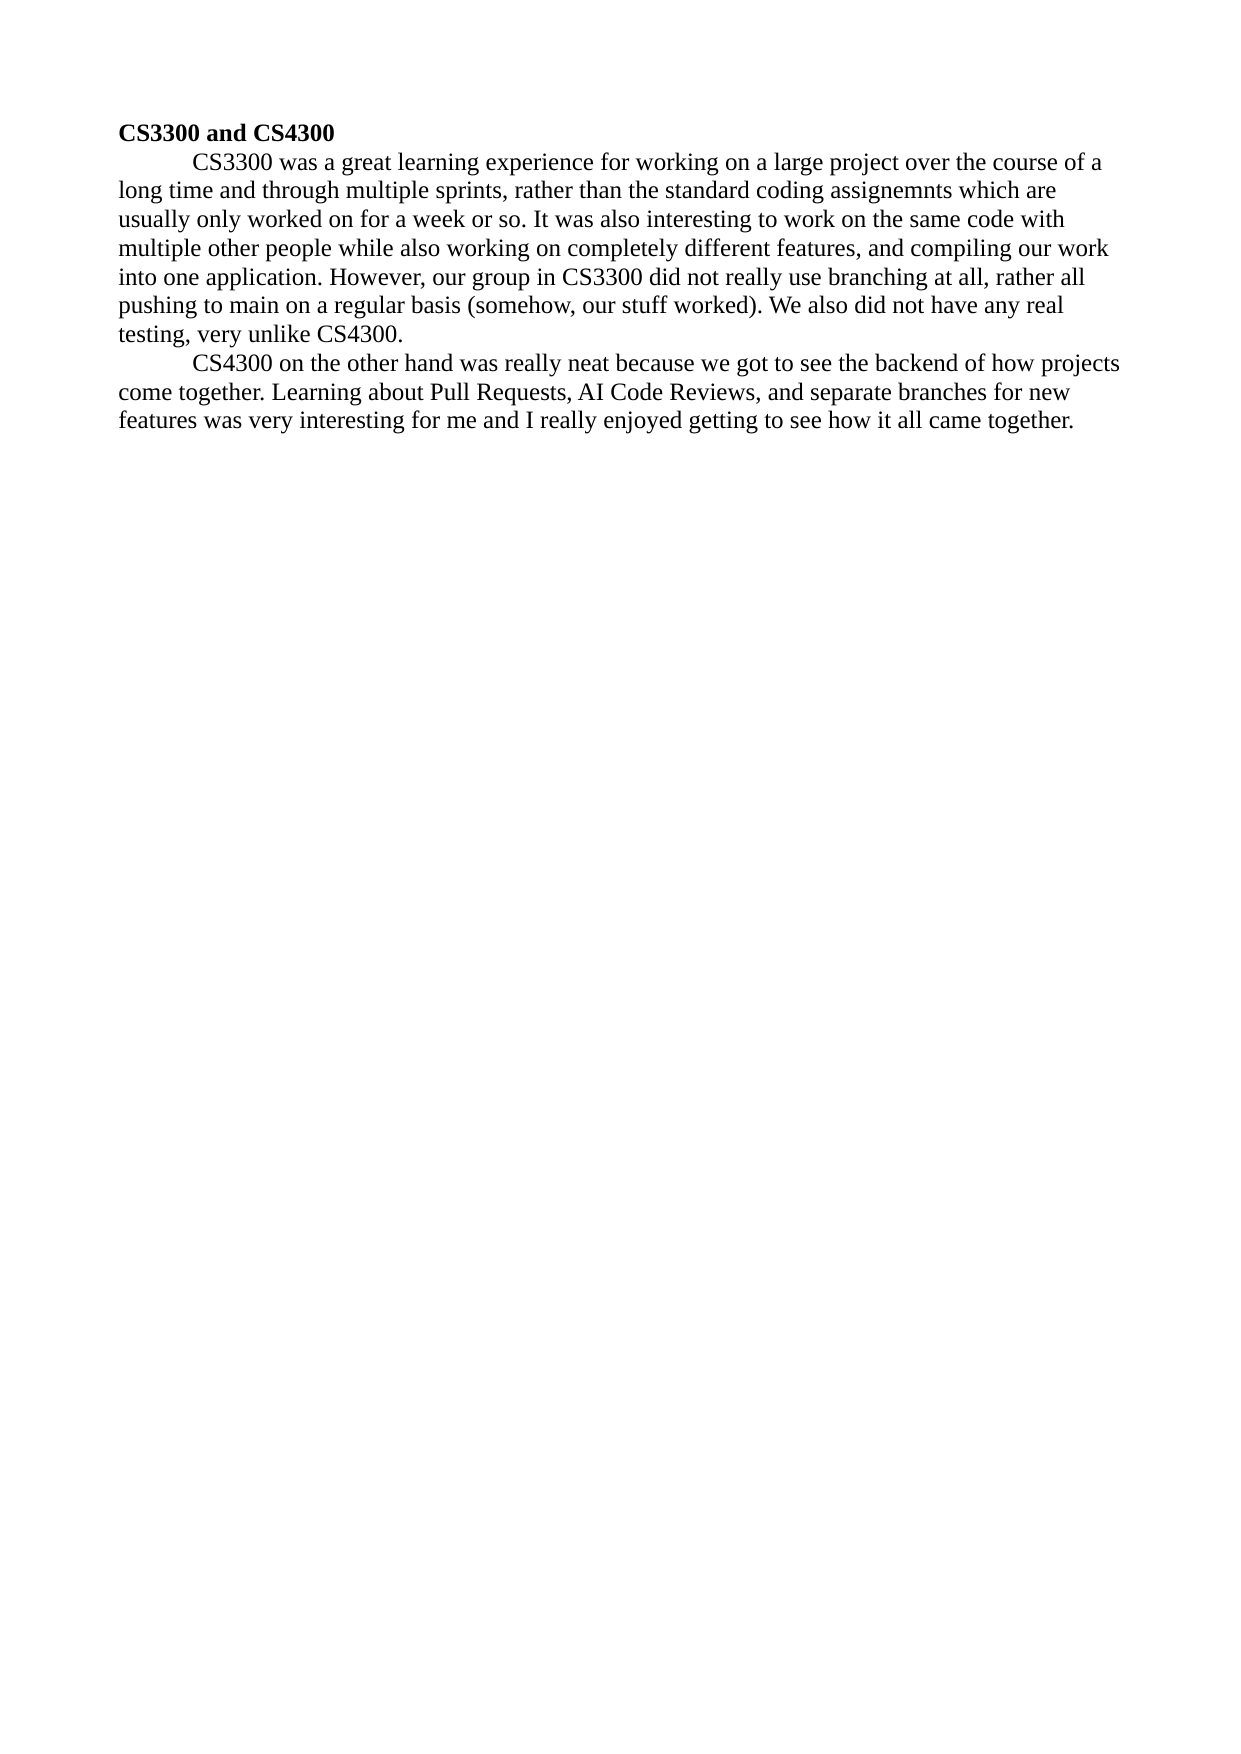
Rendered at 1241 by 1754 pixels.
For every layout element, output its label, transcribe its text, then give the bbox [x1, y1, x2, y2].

text CS3300 was a great learning experience for working on a large project over the course of a long time and through multiple sprints, rather than the standard coding assignemnts which are usually only worked on for a week or so. It was also interesting to work on the same code with multiple other people while also working on completely different features, and compiling our work into one application. However, our group in CS3300 did not really use branching at all, rather all pushing to main on a regular basis (somehow, our stuff worked). We also did not have any real testing, very unlike CS4300. [118, 147, 1122, 348]
text CS3300 and CS4300 [118, 118, 1122, 147]
text CS4300 on the other hand was really neat because we got to see the backend of how projects come together. Learning about Pull Requests, AI Code Reviews, and separate branches for new features was very interesting for me and I really enjoyed getting to see how it all came together. [118, 348, 1122, 434]
